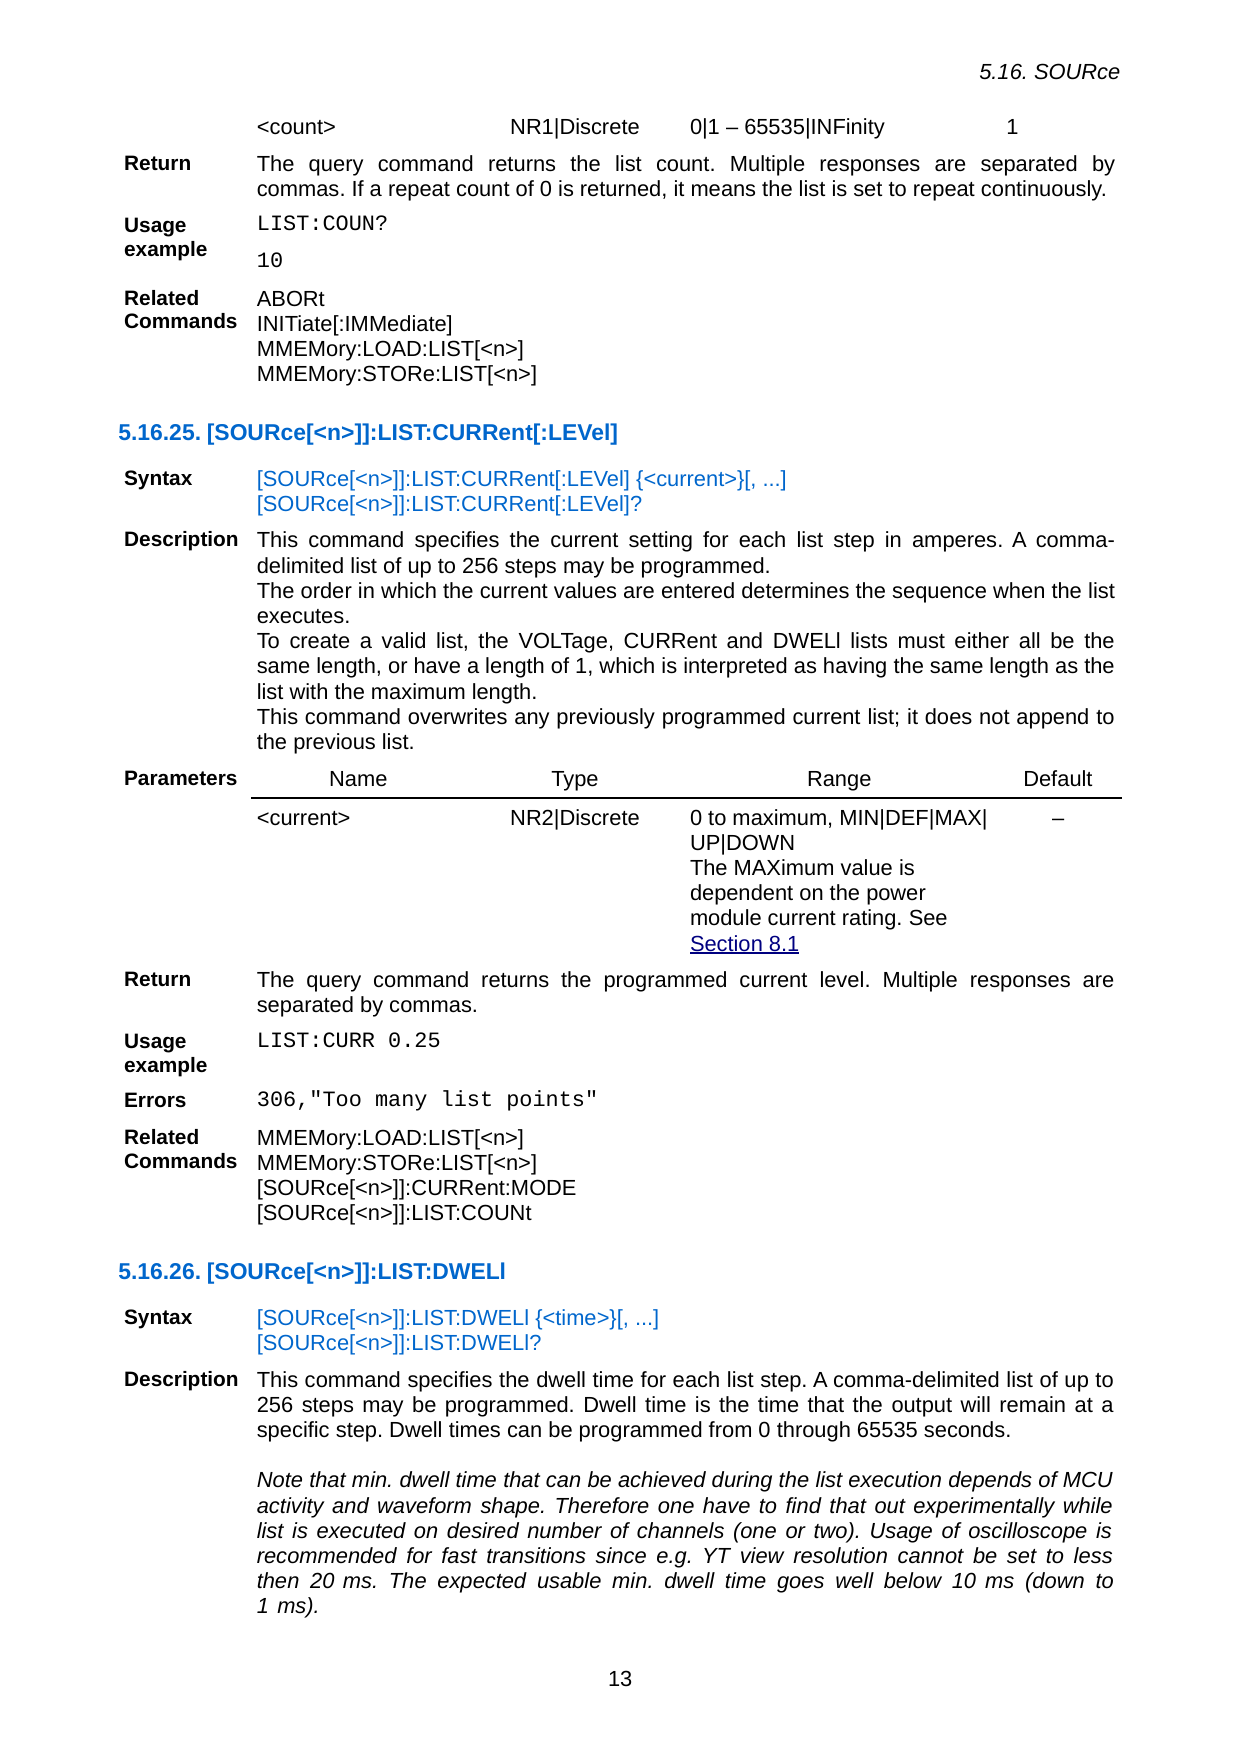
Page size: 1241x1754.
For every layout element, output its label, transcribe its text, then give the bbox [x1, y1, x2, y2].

table_cell 0 to maximum, MIN|DEF|MAX|UP|DOWN The MAXimum value is dependent on the power module current rating. See Section 8.1 [684, 799, 994, 961]
table_cell LIST:CURR 0.25 [251, 1023, 1122, 1083]
table_cell Name [251, 760, 465, 797]
table_cell Parameters [118, 760, 251, 961]
table_cell Related Commands [118, 1119, 251, 1231]
table_cell Description [118, 522, 251, 760]
table_cell Usage example [118, 207, 251, 280]
table_cell – [994, 799, 1122, 961]
table_cell NR2|Discrete [465, 799, 684, 961]
table_header Syntax [118, 460, 251, 522]
table_cell LIST:COUN? 10 [251, 207, 1122, 280]
subtitle [SOURce[<n>]]:LIST:CURRent[:LEVel] [118, 418, 1122, 445]
table_cell <current> [251, 799, 465, 961]
table_cell 306,"Too many list points" [251, 1083, 1122, 1119]
table_header [SOURce[<n>]]:LIST:CURRent[:LEVel] {<current>}[, ...] [SOURce[<n>]]:LIST:CURRent[:LEVel]? [251, 460, 1122, 522]
table_cell The query command returns the programmed current level. Multiple responses are separated by commas. [251, 961, 1122, 1023]
table_cell Description [118, 1361, 251, 1624]
table_cell The query command returns the list count. Multiple responses are separated by commas. If a repeat count of 0 is returned, it means the list is set to repeat continuously. [251, 145, 1122, 207]
table_cell NR1|Discrete [465, 106, 684, 145]
table_cell 0|1 – 65535|INFinity [684, 106, 903, 145]
table_cell [118, 106, 251, 145]
table_cell Default [994, 760, 1122, 797]
table_cell This command specifies the dwell time for each list step. A comma-delimited list of up to 256 steps may be programmed. Dwell time is the time that the output will remain at a specific step. Dwell times can be programmed from 0 through 65535 seconds. Note that min. dwell time that can be achieved during the list execution depends of MCU activity and waveform shape. Therefore one have to find that out experimentally while list is executed on desired number of channels (one or two). Usage of oscilloscope is recommended for fast transitions since e.g. YT view resolution cannot be set to less then 20 ms. The expected usable min. dwell time goes well below 10 ms (down to 1 ms). [251, 1361, 1122, 1624]
table_cell MMEMory:LOAD:LIST[<n>] MMEMory:STORe:LIST[<n>] [SOURce[<n>]]:CURRent:MODE [SOURce[<n>]]:LIST:COUNt [251, 1119, 1122, 1231]
table_cell This command specifies the current setting for each list step in amperes. A comma-delimited list of up to 256 steps may be programmed. The order in which the current values are entered determines the sequence when the list executes. To create a valid list, the VOLTage, CURRent and DWELl lists must either all be the same length, or have a length of 1, which is interpreted as having the same length as the list with the maximum length. This command overwrites any previously programmed current list; it does not append to the previous list. [251, 522, 1122, 760]
table_header Syntax [118, 1299, 251, 1361]
table_cell 1 [903, 106, 1122, 145]
subtitle [SOURce[<n>]]:LIST:DWELl [118, 1258, 1122, 1284]
table_cell Return [118, 961, 251, 1023]
table_cell Return [118, 145, 251, 207]
table_cell ABORt INITiate[:IMMediate] MMEMory:LOAD:LIST[<n>] MMEMory:STORe:LIST[<n>] [251, 280, 1122, 392]
table_cell Errors [118, 1083, 251, 1119]
table_cell <count> [251, 106, 465, 145]
table_cell Range [684, 760, 994, 797]
table_cell Usage example [118, 1023, 251, 1083]
table_cell Related Commands [118, 280, 251, 392]
table_cell Type [465, 760, 684, 797]
table_header [SOURce[<n>]]:LIST:DWELl {<time>}[, ...] [SOURce[<n>]]:LIST:DWELl? [251, 1299, 1122, 1361]
